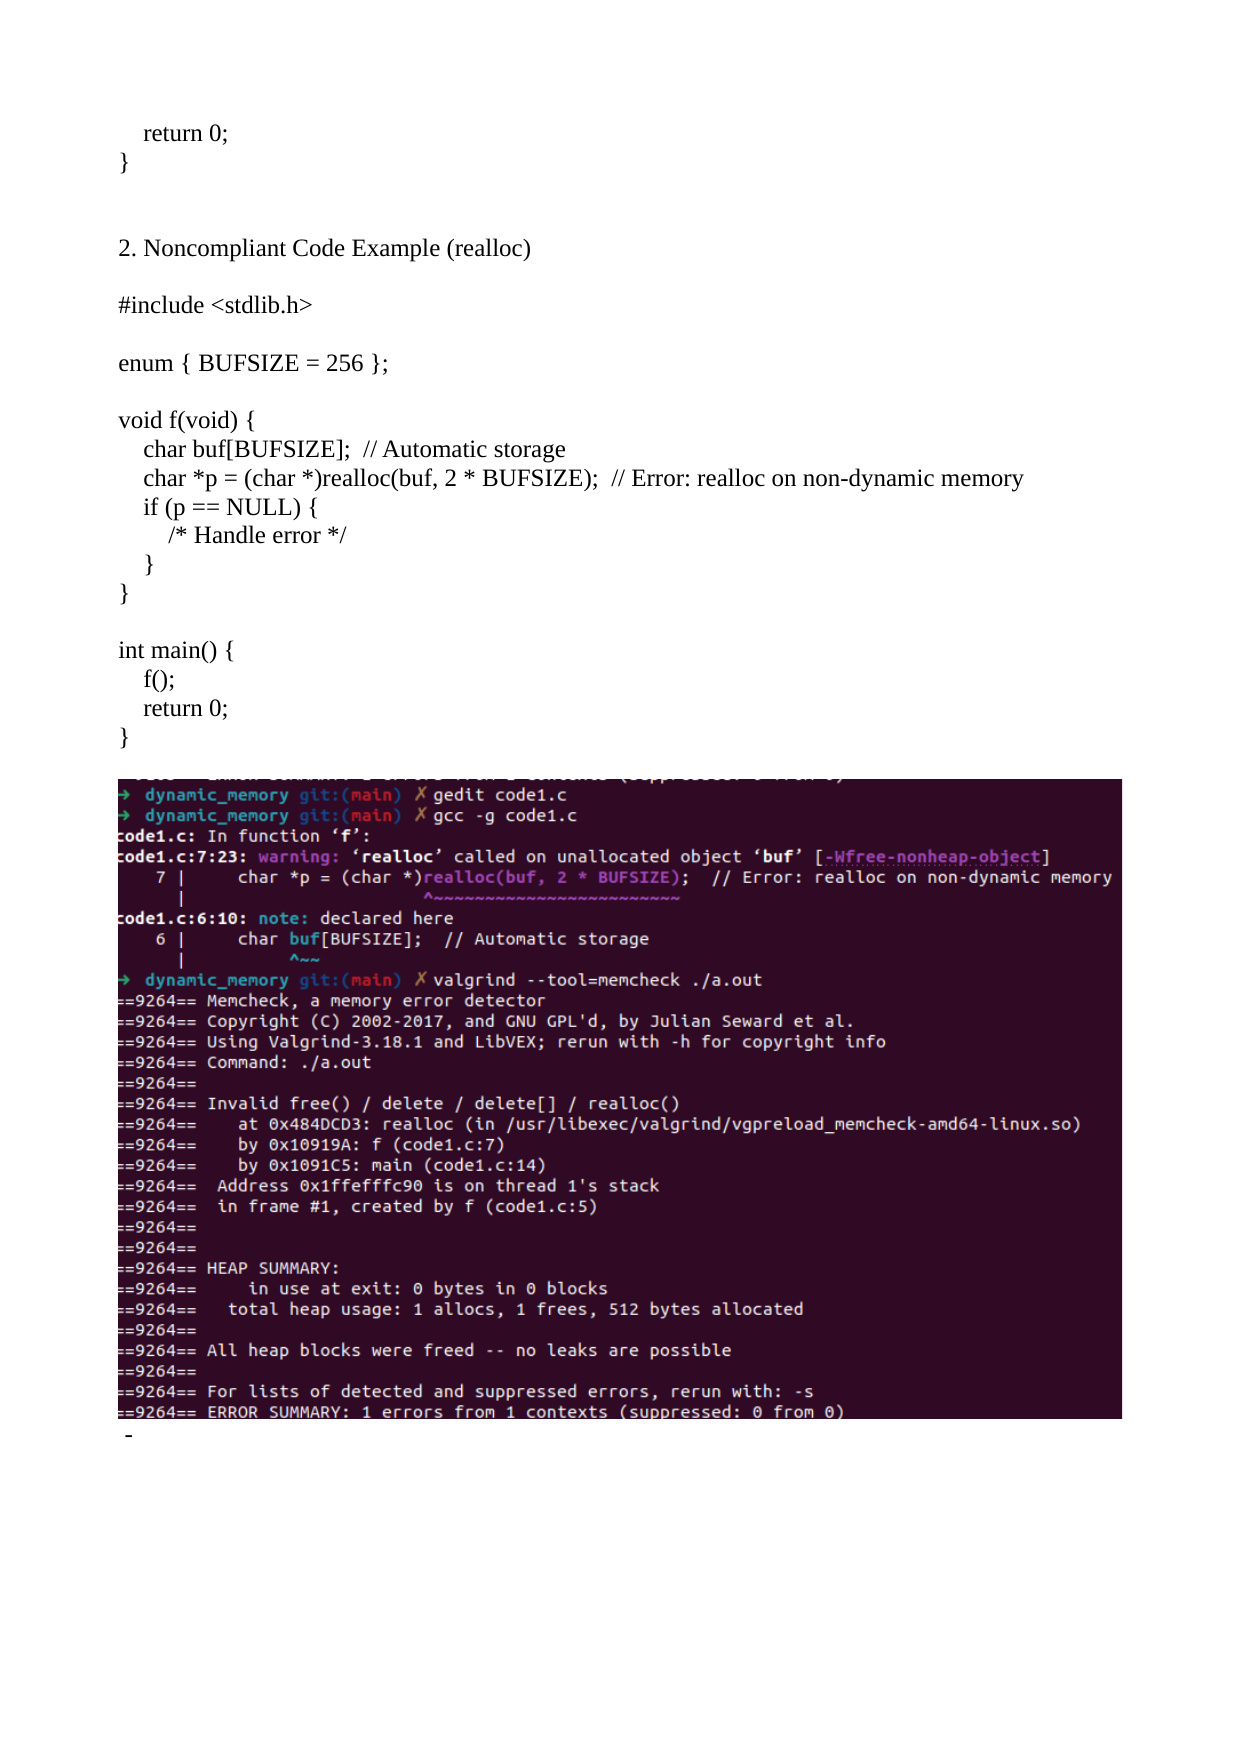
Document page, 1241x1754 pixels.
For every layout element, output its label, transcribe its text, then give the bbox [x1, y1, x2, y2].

text if (p == NULL) { [118, 492, 1122, 521]
text #include <stdlib.h> [118, 291, 1122, 319]
text 2. Noncompliant Code Example (realloc) [118, 233, 1122, 262]
text /* Handle error */ [118, 521, 1122, 549]
text - [118, 1419, 1122, 1448]
text int main() { [118, 636, 1122, 664]
text } [118, 147, 1122, 176]
text return 0; [118, 693, 1122, 722]
text } [118, 578, 1122, 607]
text return 0; [118, 118, 1122, 147]
picture [118, 779, 1123, 1419]
text f(); [118, 664, 1122, 693]
text } [118, 549, 1122, 578]
text } [118, 722, 1122, 751]
text void f(void) { [118, 406, 1122, 434]
text char buf[BUFSIZE]; // Automatic storage [118, 434, 1122, 463]
text char *p = (char *)realloc(buf, 2 * BUFSIZE); // Error: realloc on non-dynamic memory [118, 463, 1122, 492]
text enum { BUFSIZE = 256 }; [118, 348, 1122, 377]
